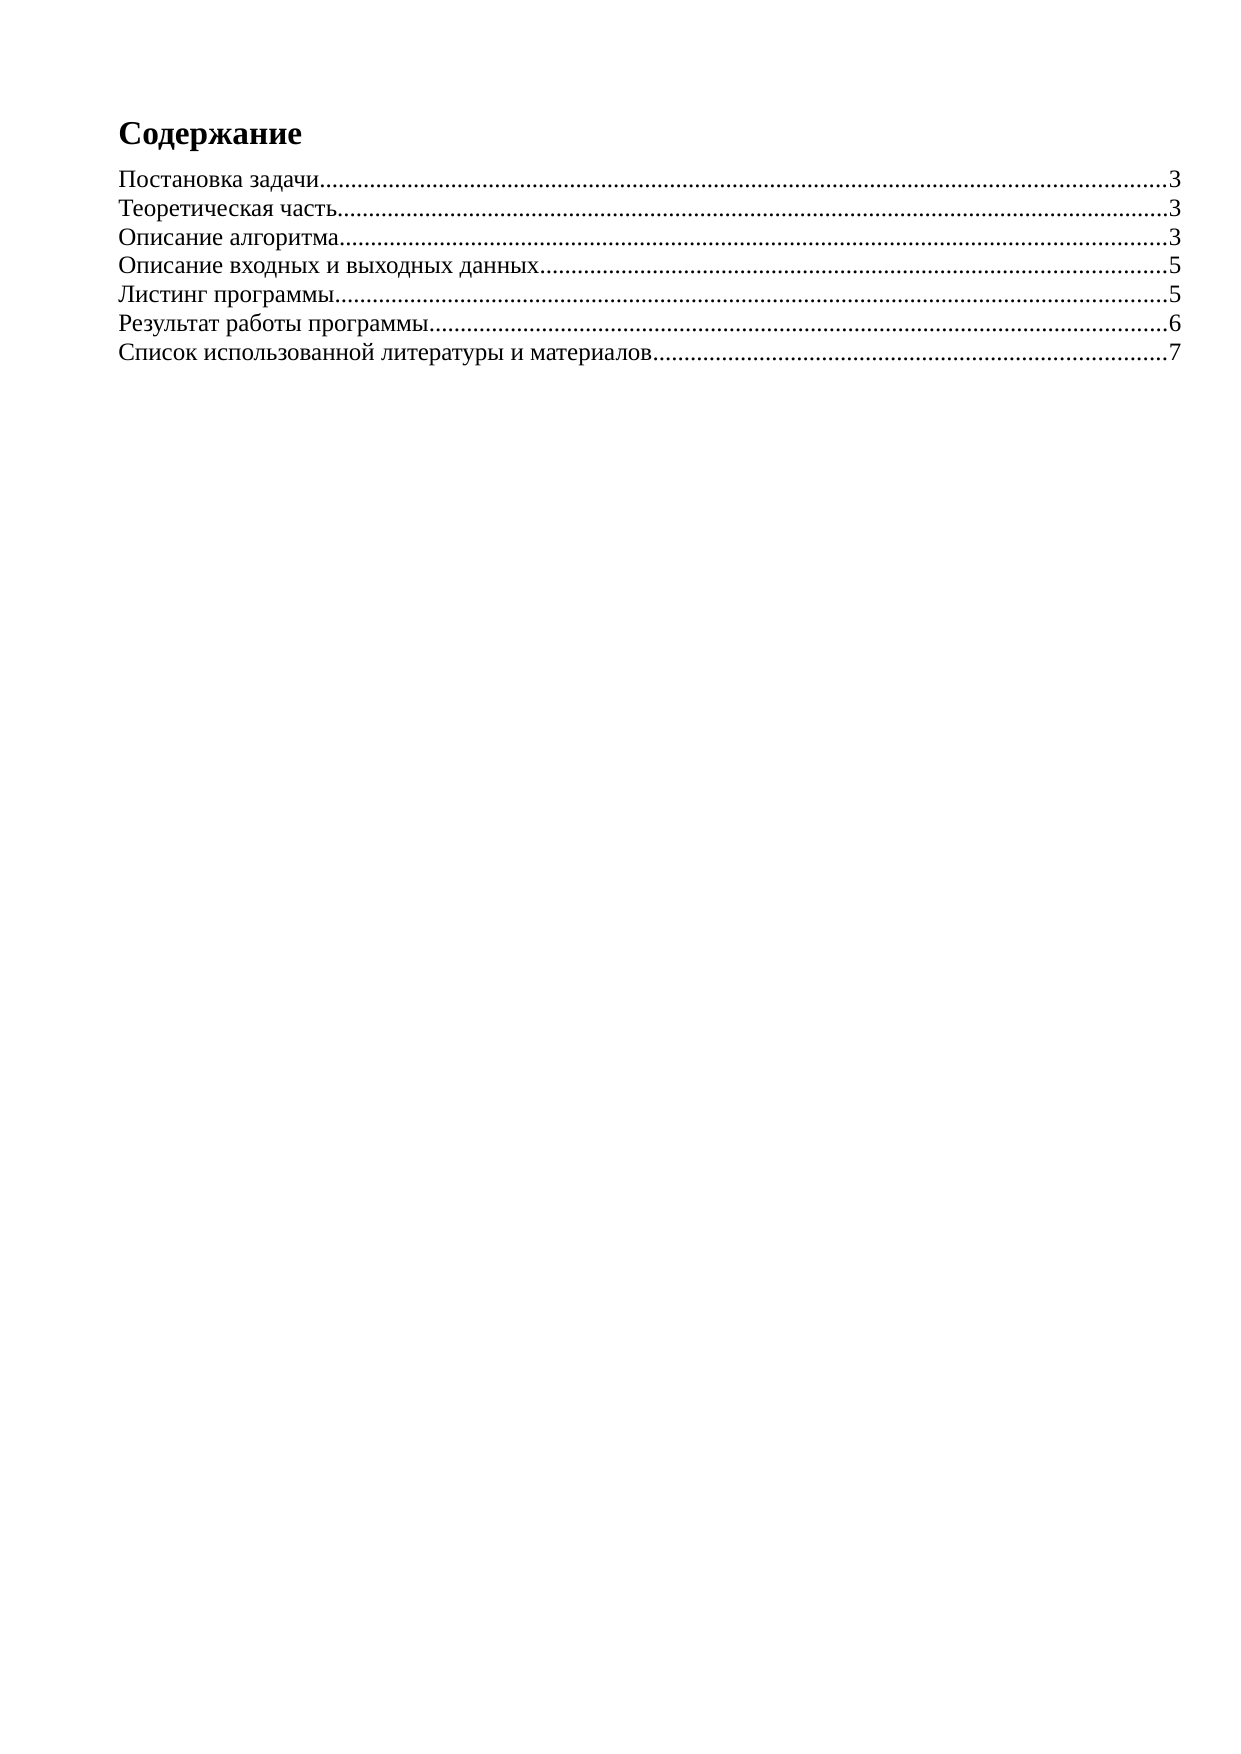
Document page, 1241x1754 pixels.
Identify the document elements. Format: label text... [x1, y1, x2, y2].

subtitle Содержание [118, 113, 1181, 152]
text Теоретическая часть 3 [118, 193, 1181, 222]
text Листинг программы 5 [118, 279, 1181, 308]
text Результат работы программы 6 [118, 308, 1181, 337]
text Описание входных и выходных данных 5 [118, 251, 1181, 279]
text Постановка задачи 3 [118, 164, 1181, 193]
text Список использованной литературы и материалов 7 [118, 337, 1181, 366]
text Описание алгоритма 3 [118, 222, 1181, 251]
